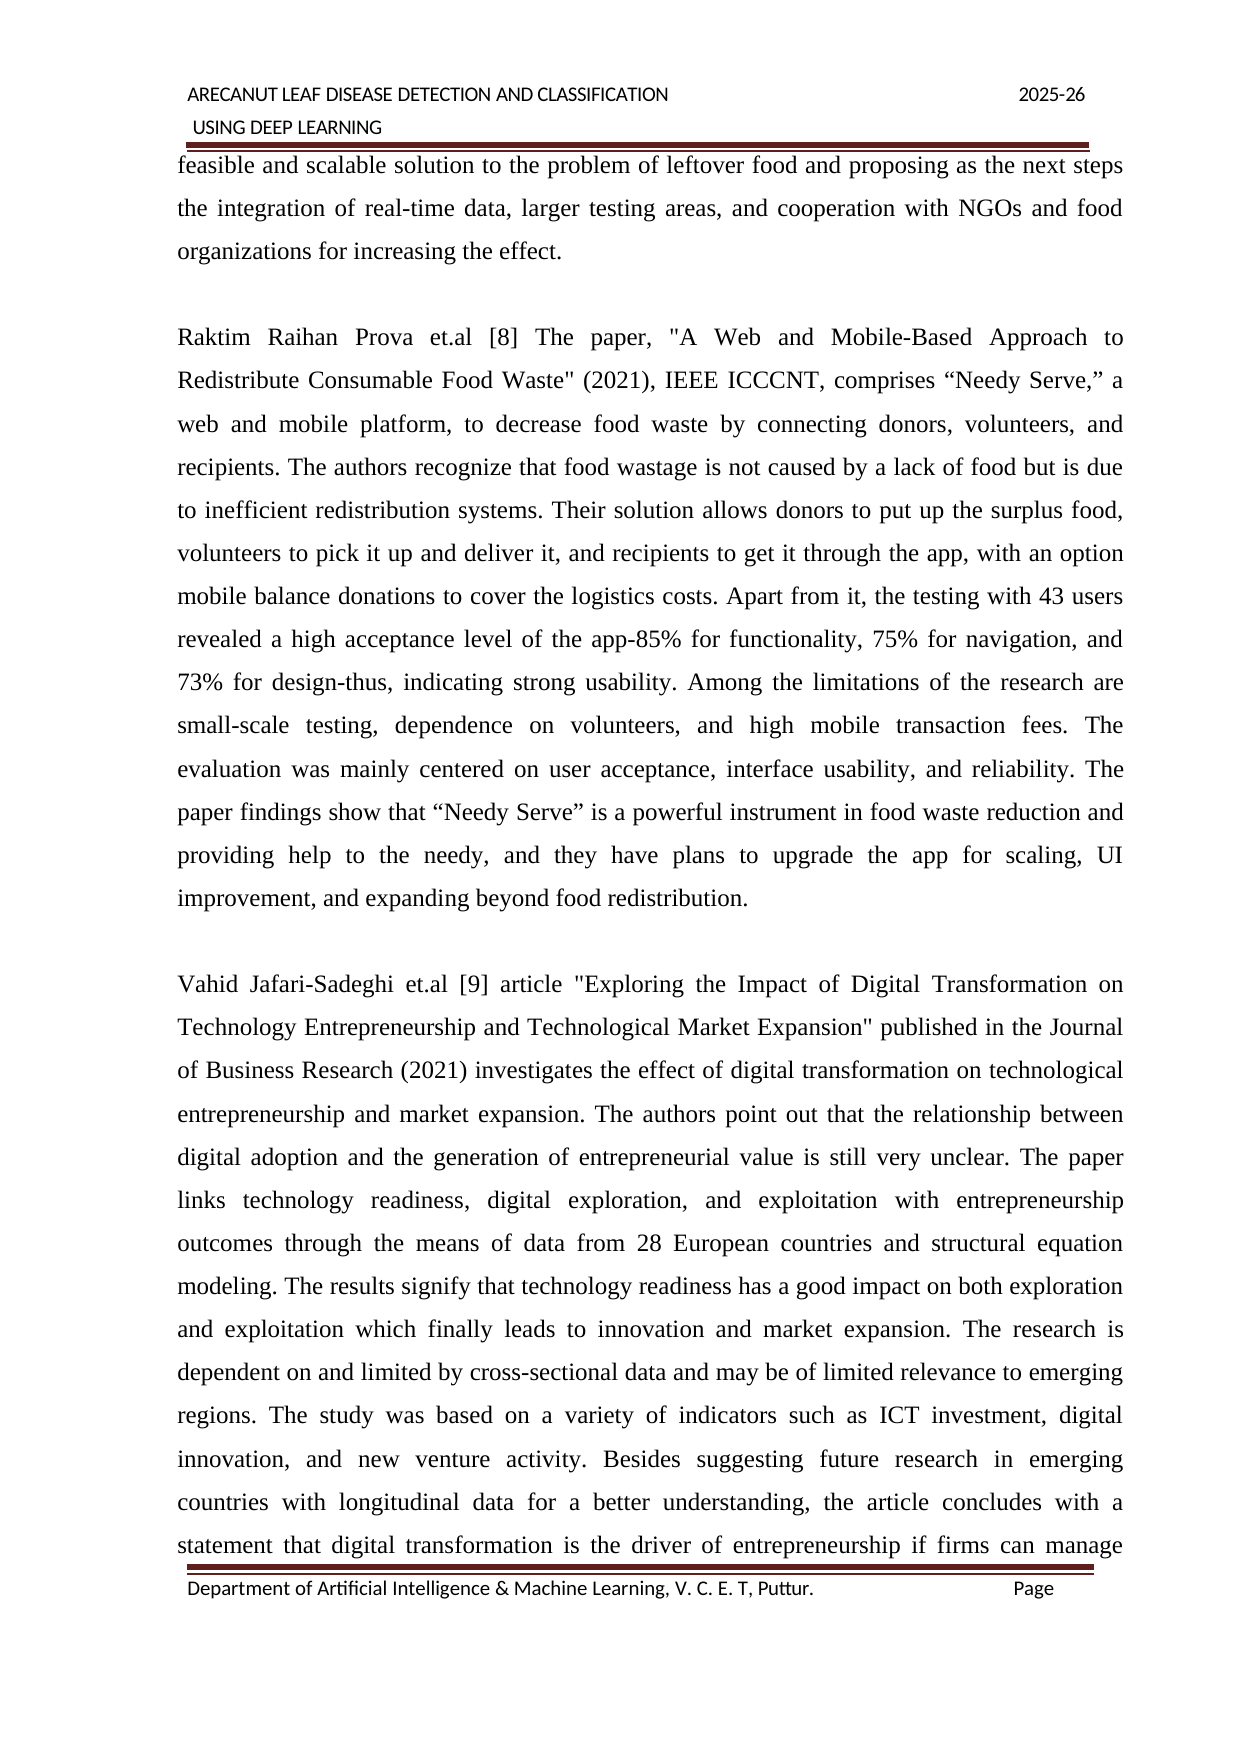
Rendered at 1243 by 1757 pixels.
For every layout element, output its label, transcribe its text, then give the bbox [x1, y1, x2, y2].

text Raktim Raihan Prova et.al [8] The paper, "A Web and Mobile-Based Approach to Redistribute Consumable Food Waste" (2021), IEEE ICCCNT, comprises “Needy Serve,” a web and mobile platform, to decrease food waste by connecting donors, volunteers, and recipients. The authors recognize that food wastage is not caused by a lack of food but is due to inefficient redistribution systems. Their solution allows donors to put up the surplus food, volunteers to pick it up and deliver it, and recipients to get it through the app, with an option mobile balance donations to cover the logistics costs. Apart from it, the testing with 43 users revealed a high acceptance level of the app-85% for functionality, 75% for navigation, and 73% for design-thus, indicating strong usability. Among the limitations of the research are small-scale testing, dependence on volunteers, and high mobile transaction fees. The evaluation was mainly centered on user acceptance, interface usability, and reliability. The paper findings show that “Needy Serve” is a powerful instrument in food waste reduction and providing help to the needy, and they have plans to upgrade the app for scaling, UI improvement, and expanding beyond food redistribution. [177, 322, 1125, 912]
text Vahid Jafari-Sadeghi et.al [9] article "Exploring the Impact of Digital Transformation on Technology Entrepreneurship and Technological Market Expansion" published in the Journal of Business Research (2021) investigates the effect of digital transformation on technological entrepreneurship and market expansion. The authors point out that the relationship between digital adoption and the generation of entrepreneurial value is still very unclear. The paper links technology readiness, digital exploration, and exploitation with entrepreneurship outcomes through the means of data from 28 European countries and structural equation modeling. The results signify that technology readiness has a good impact on both exploration and exploitation which finally leads to innovation and market expansion. The research is dependent on and limited by cross-sectional data and may be of limited relevance to emerging regions. The study was based on a variety of indicators such as ICT investment, digital innovation, and new venture activity. Besides suggesting future research in emerging countries with longitudinal data for a better understanding, the article concludes with a statement that digital transformation is the driver of entrepreneurship if firms can manage [177, 969, 1125, 1559]
text feasible and scalable solution to the problem of leftover food and proposing as the next steps the integration of real-time data, larger testing areas, and cooperation with NGOs and food organizations for increasing the effect. [177, 150, 1125, 265]
